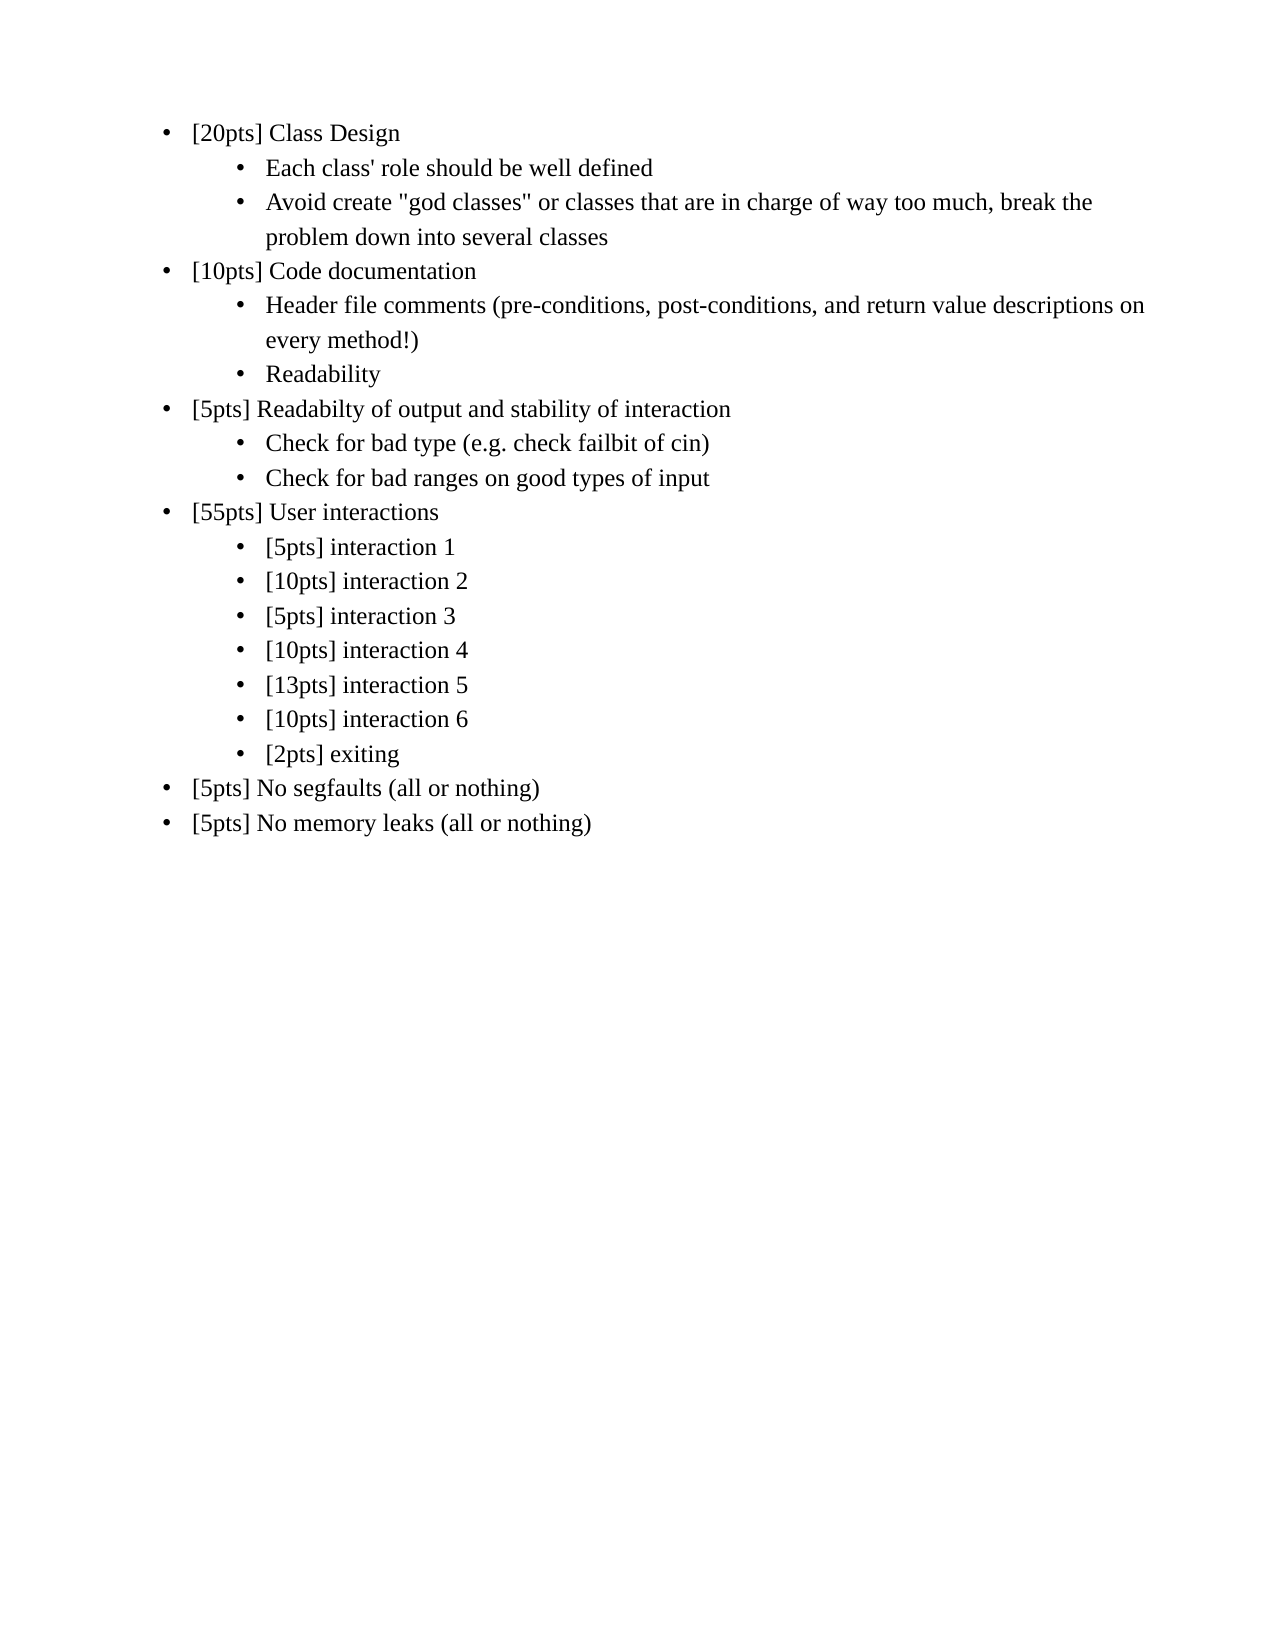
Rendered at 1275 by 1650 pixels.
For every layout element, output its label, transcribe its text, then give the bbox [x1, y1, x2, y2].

list [5pts] No segfaults (all or nothing) [162, 773, 1157, 802]
list [10pts] interaction 4 [236, 635, 1157, 664]
list Readability [236, 359, 1157, 388]
list Header file comments (pre-conditions, post-conditions, and return value descriptions on every method!) [236, 291, 1157, 354]
list [2pts] exiting [236, 739, 1157, 767]
list [10pts] interaction 6 [236, 704, 1157, 733]
list Avoid create "god classes" or classes that are in charge of way too much, break the problem down into several classes [236, 187, 1157, 250]
list [55pts] User interactions [162, 497, 1157, 526]
list [13pts] interaction 5 [236, 670, 1157, 698]
list [10pts] Code documentation [162, 256, 1157, 285]
list [5pts] No memory leaks (all or nothing) [162, 808, 1157, 836]
list [10pts] interaction 2 [236, 566, 1157, 595]
list [5pts] interaction 3 [236, 601, 1157, 629]
list [5pts] interaction 1 [236, 532, 1157, 561]
list Check for bad ranges on good types of input [236, 463, 1157, 492]
list [5pts] Readabilty of output and stability of interaction [162, 394, 1157, 423]
list Check for bad type (e.g. check failbit of cin) [236, 428, 1157, 457]
list Each class' role should be well defined [236, 153, 1157, 181]
list [20pts] Class Design [162, 118, 1157, 147]
